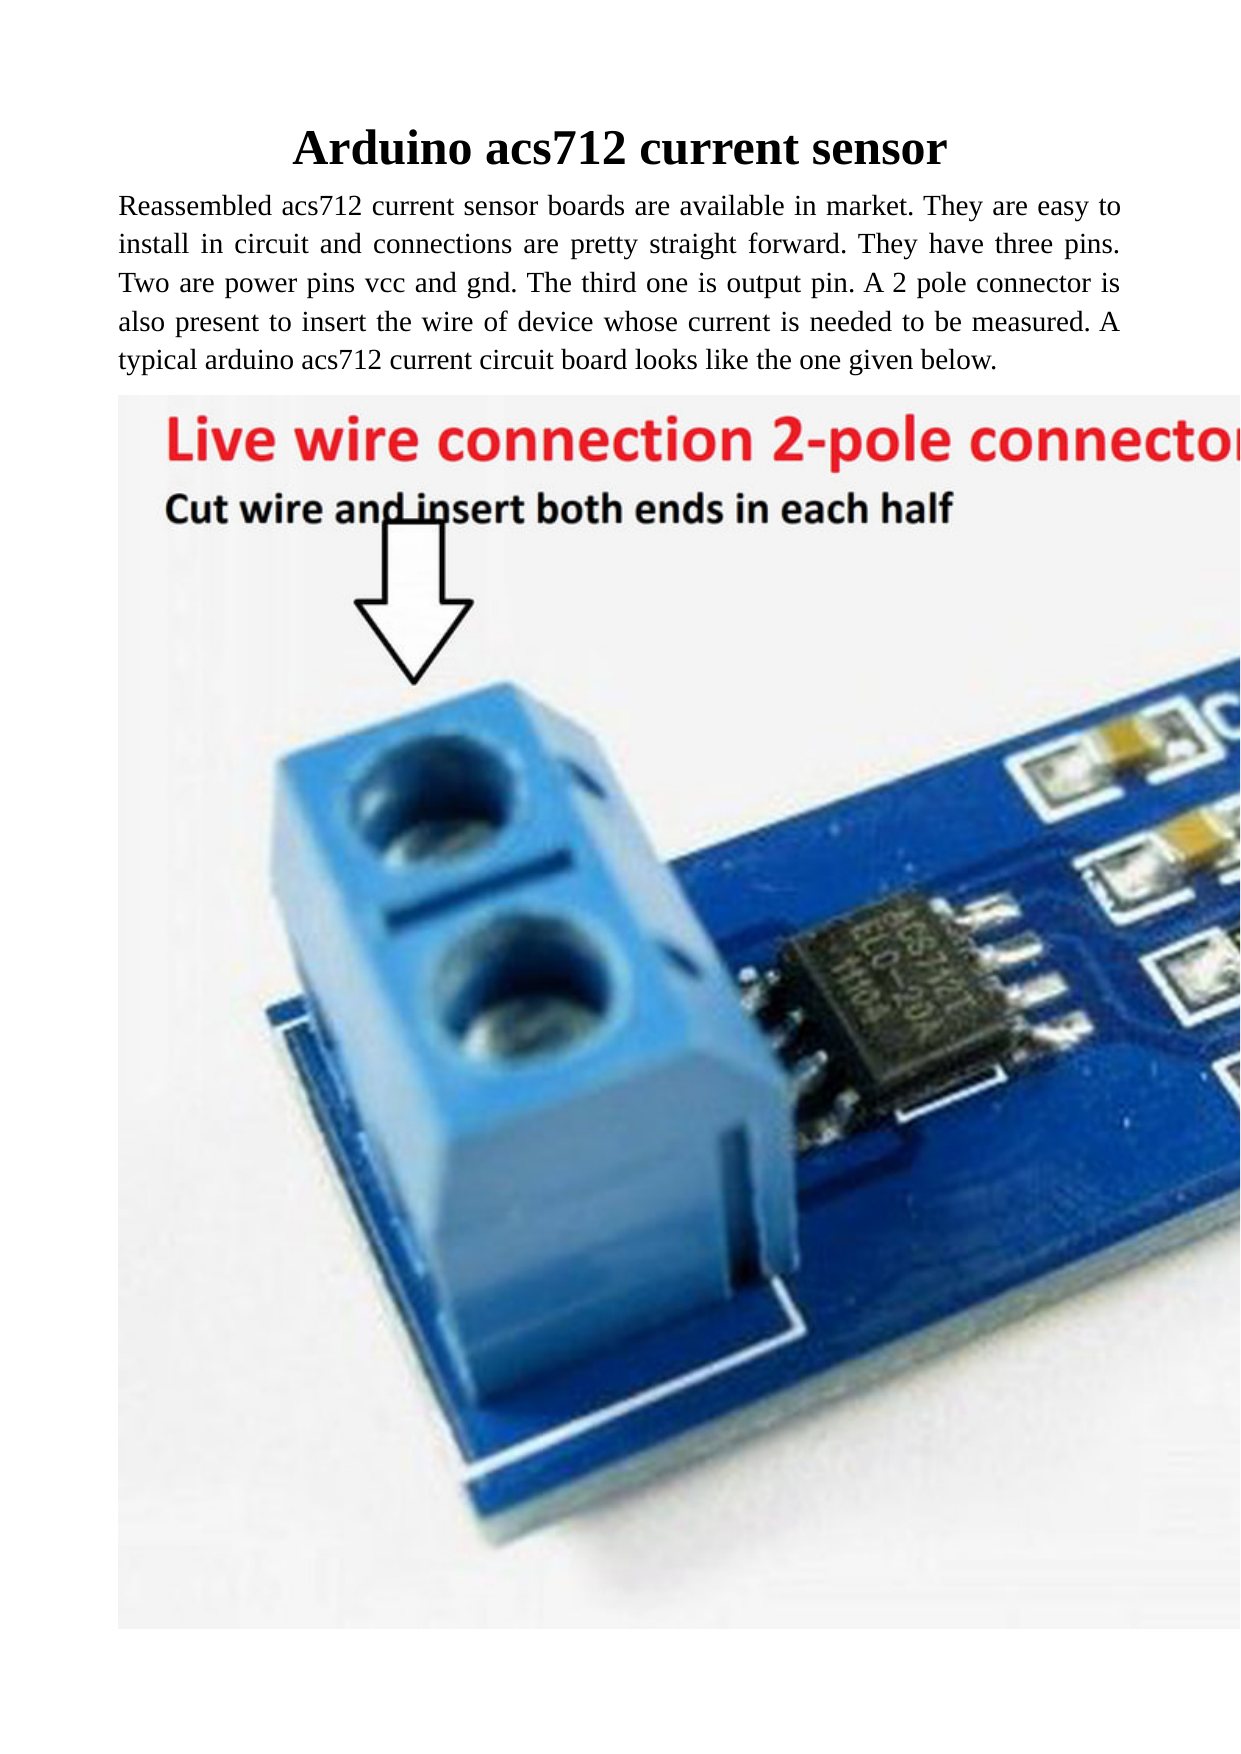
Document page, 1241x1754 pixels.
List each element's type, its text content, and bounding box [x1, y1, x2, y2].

subtitle Arduino acs712 current sensor [118, 118, 1122, 176]
text Reassembled acs712 current sensor boards are available in market. They are easy to install in circuit and connections are pretty straight forward. They have three pins. Two are power pins vcc and gnd. The third one is output pin. A 2 pole connector is also present to insert the wire of device whose current is needed to be measured. A typical arduino acs712 current circuit board looks like the one given below. [118, 188, 1122, 376]
picture [118, 395, 1241, 1629]
